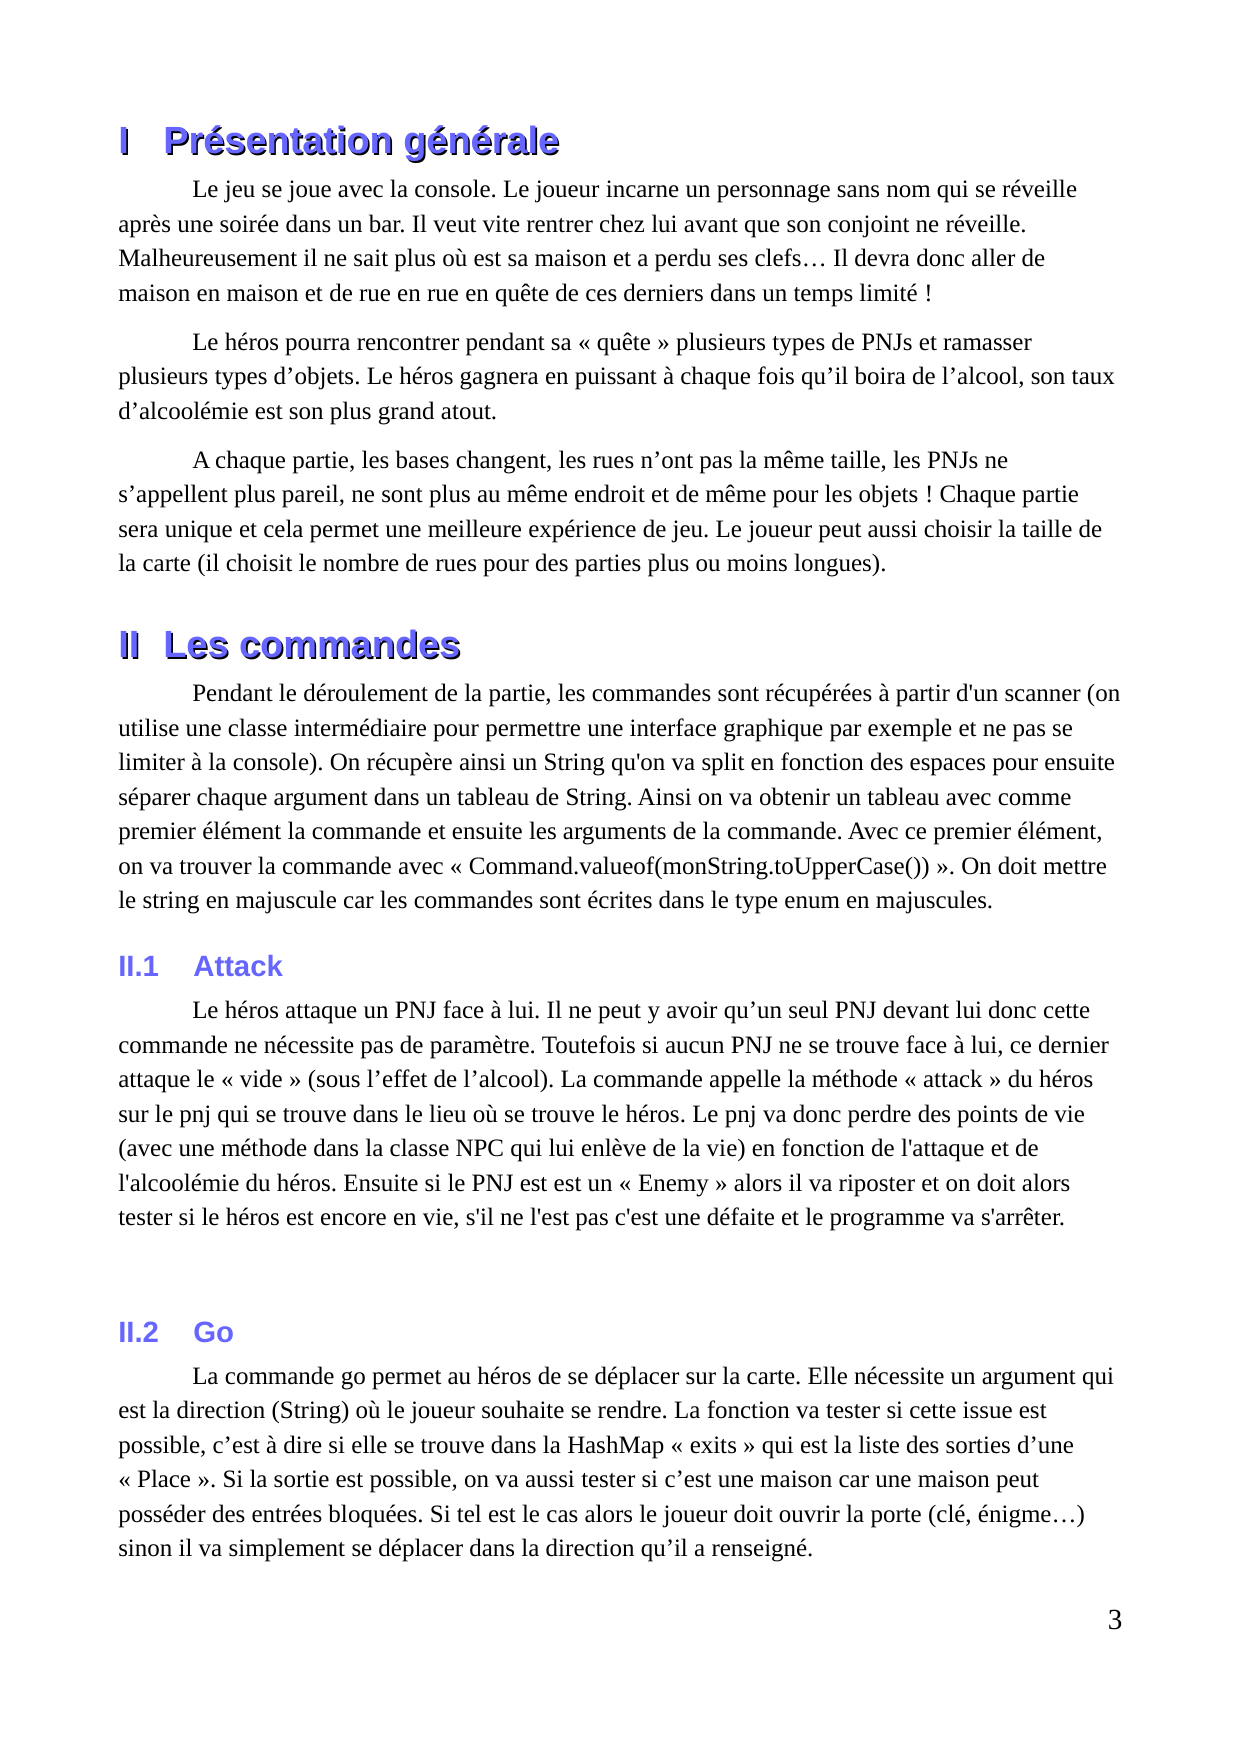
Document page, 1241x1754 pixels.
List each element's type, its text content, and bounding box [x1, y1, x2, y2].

text A chaque partie, les bases changent, les rues n’ont pas la même taille, les PNJs ne s’appellent plus pareil, ne sont plus au même endroit et de même pour les objets ! Chaque partie sera unique et cela permet une meilleure expérience de jeu. Le joueur peut aussi choisir la taille de la carte (il choisit le nombre de rues pour des parties plus ou moins longues). [118, 445, 1122, 577]
subtitle Attack [118, 949, 1122, 983]
text Le jeu se joue avec la console. Le joueur incarne un personnage sans nom qui se réveille après une soirée dans un bar. Il veut vite rentrer chez lui avant que son conjoint ne réveille. Malheureusement il ne sait plus où est sa maison et a perdu ses clefs… Il devra donc aller de maison en maison et de rue en rue en quête de ces derniers dans un temps limité ! [118, 174, 1122, 306]
subtitle Go [118, 1315, 1122, 1348]
subtitle Présentation générale [118, 118, 1122, 162]
text Le héros attaque un PNJ face à lui. Il ne peut y avoir qu’un seul PNJ devant lui donc cette commande ne nécessite pas de paramètre. Toutefois si aucun PNJ ne se trouve face à lui, ce dernier attaque le « vide » (sous l’effet de l’alcool). La commande appelle la méthode « attack » du héros sur le pnj qui se trouve dans le lieu où se trouve le héros. Le pnj va donc perdre des points de vie (avec une méthode dans la classe NPC qui lui enlève de la vie) en fonction de l'attaque et de l'alcoolémie du héros. Ensuite si le PNJ est est un « Enemy » alors il va riposter et on doit alors tester si le héros est encore en vie, s'il ne l'est pas c'est une défaite et le programme va s'arrêter. [118, 995, 1122, 1231]
subtitle Les commandes [118, 622, 1122, 666]
text La commande go permet au héros de se déplacer sur la carte. Elle nécessite un argument qui est la direction (String) où le joueur souhaite se rendre. La fonction va tester si cette issue est possible, c’est à dire si elle se trouve dans la HashMap « exits » qui est la liste des sorties d’une « Place ». Si la sortie est possible, on va aussi tester si c’est une maison car une maison peut posséder des entrées bloquées. Si tel est le cas alors le joueur doit ouvrir la porte (clé, énigme…) sinon il va simplement se déplacer dans la direction qu’il a renseigné. [118, 1361, 1122, 1562]
text Le héros pourra rencontrer pendant sa « quête » plusieurs types de PNJs et ramasser plusieurs types d’objets. Le héros gagnera en puissant à chaque fois qu’il boira de l’alcool, son taux d’alcoolémie est son plus grand atout. [118, 327, 1122, 424]
text Pendant le déroulement de la partie, les commandes sont récupérées à partir d'un scanner (on utilise une classe intermédiaire pour permettre une interface graphique par exemple et ne pas se limiter à la console). On récupère ainsi un String qu'on va split en fonction des espaces pour ensuite séparer chaque argument dans un tableau de String. Ainsi on va obtenir un tableau avec comme premier élément la commande et ensuite les arguments de la commande. Avec ce premier élément, on va trouver la commande avec « Command.valueof(monString.toUpperCase()) ». On doit mettre le string en majuscule car les commandes sont écrites dans le type enum en majuscules. [118, 678, 1122, 914]
